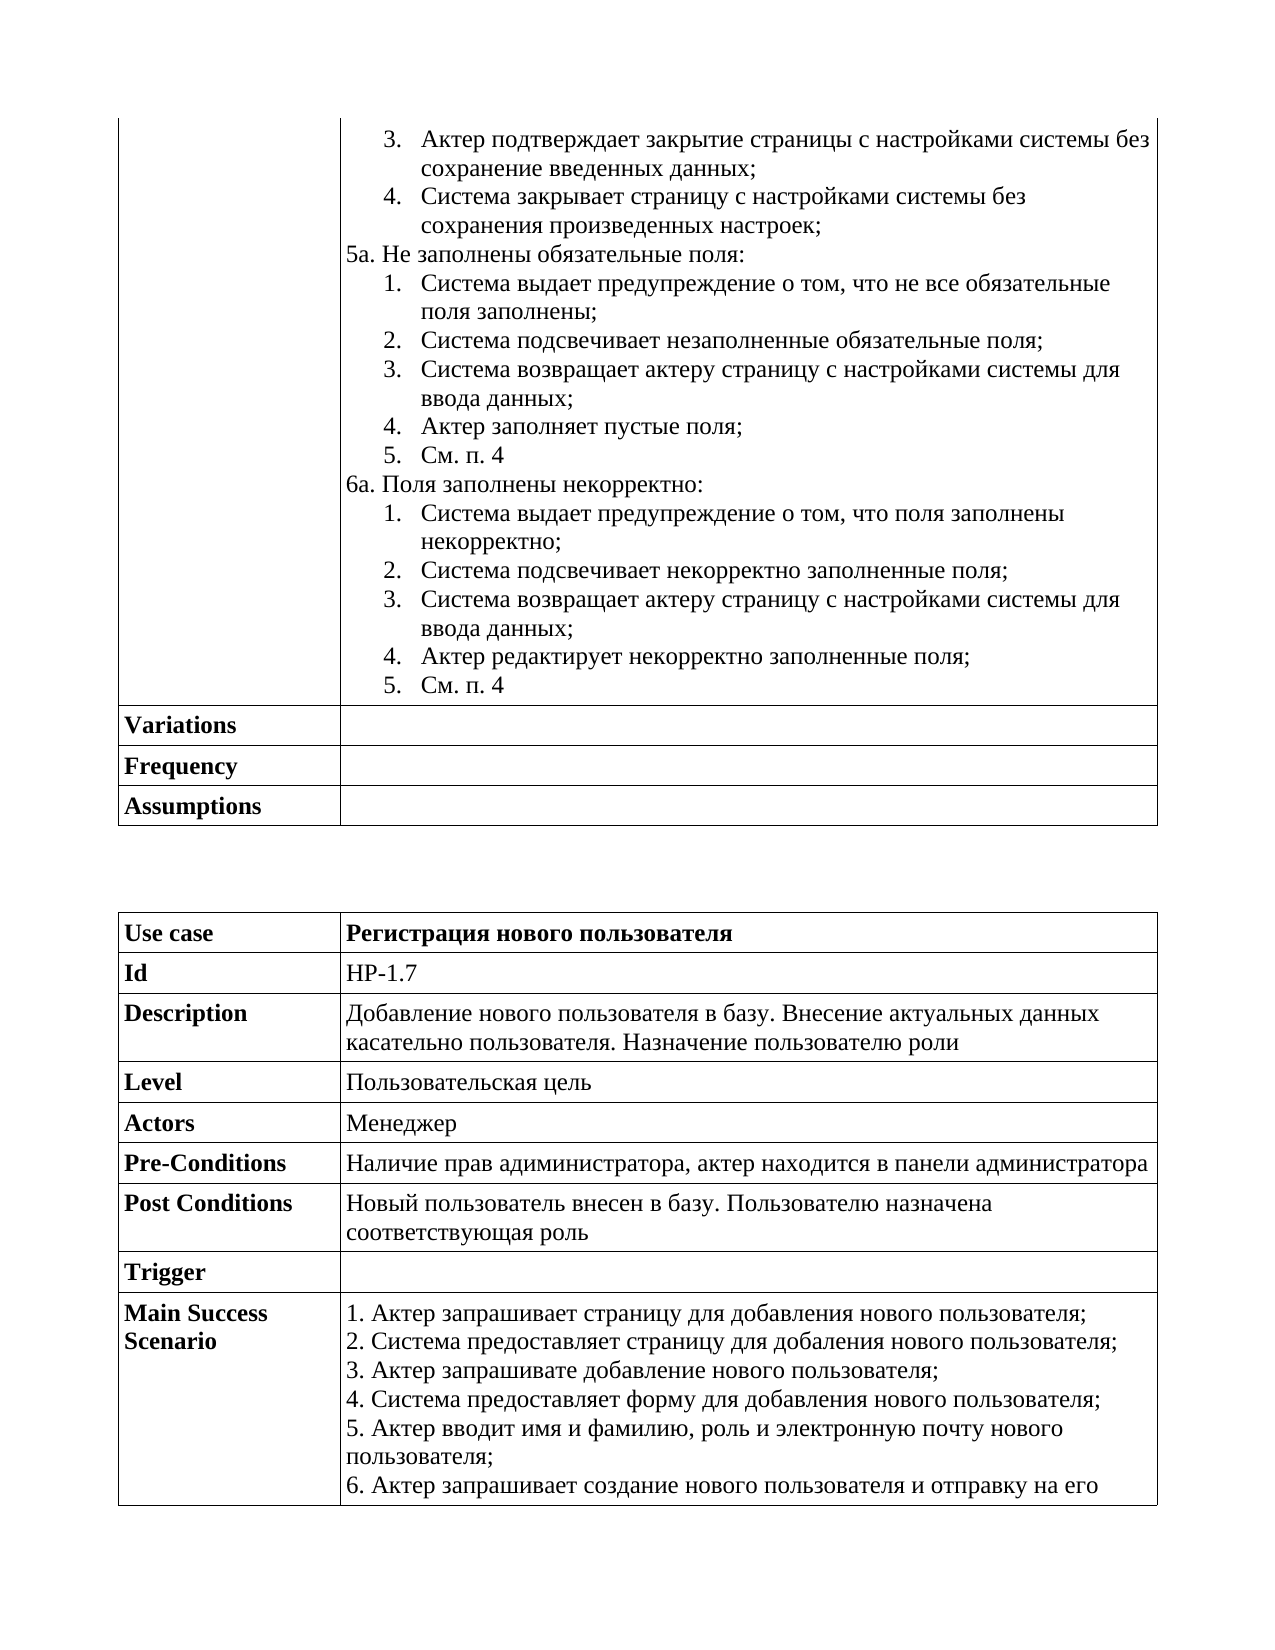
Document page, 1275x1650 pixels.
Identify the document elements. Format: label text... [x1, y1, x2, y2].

table_cell [341, 786, 1157, 825]
table_cell Наличие прав адиминистратора, актер находится в панели администратора [341, 1143, 1157, 1183]
table_cell Frequency [119, 746, 340, 785]
table_cell НР-1.7 [341, 953, 1157, 993]
table_cell Actors [119, 1103, 340, 1142]
table_cell Добавление нового пользователя в базу. Внесение актуальных данных касательно пользователя. Назначение пользователю роли [341, 994, 1157, 1061]
table_cell Main Success Scenario [119, 1293, 340, 1505]
table_cell Пользовательская цель [341, 1062, 1157, 1102]
table_header Use case [119, 913, 340, 952]
table_cell Variations [119, 706, 340, 745]
table_cell [341, 1252, 1157, 1292]
table_cell [341, 706, 1157, 745]
table_cell Новый пользователь внесен в базу. Пользователю назначена соответствующая роль [341, 1184, 1157, 1251]
table_cell [119, 118, 340, 705]
table_cell 1. Актер запрашивает страницу для добавления нового пользователя; 2. Система предоставляет страницу для добаления нового пользователя; 3. Актер запрашивате добавление нового пользователя; 4. Система предоставляет форму для добавления нового пользователя; 5. Актер вводит имя и фамилию, роль и электронную почту нового пользователя; 6. Актер запрашивает создание нового пользователя и отправку на его [341, 1293, 1157, 1505]
table_cell Level [119, 1062, 340, 1102]
table_cell Pre-Conditions [119, 1143, 340, 1183]
table_cell Post Conditions [119, 1184, 340, 1251]
table_cell [341, 746, 1157, 785]
table_cell Description [119, 994, 340, 1061]
table_cell Менеджер [341, 1103, 1157, 1142]
table_cell Assumptions [119, 786, 340, 825]
table_cell Id [119, 953, 340, 993]
table_cell Trigger [119, 1252, 340, 1292]
table_header Регистрация нового пользователя [341, 913, 1157, 952]
table_cell 4а. Актер отменяет сохранение введенных данных: Актер запрашивает закрытие страницы с настройками системы без предварительного сохранения введенных данных; Система выдает предупреждение об утере несохраненных данных и запрашивает подтверждение; Актер подтверждает закрытие страницы с настройками системы без сохранение введенных данных; Система закрывает страницу с настройками системы без сохранения произведенных настроек; 5а. Не заполнены обязательные поля: Система выдает предупреждение о том, что не все обязательные поля заполнены; Система подсвечивает незаполненные обязательные поля; Система возвращает актеру страницу с настройками системы для ввода данных; Актер заполняет пустые поля; См. п. 4 6а. Поля заполнены некорректно: Система выдает предупреждение о том, что поля заполнены некорректно; Система подсвечивает некорректно заполненные поля; Система возвращает актеру страницу с настройками системы для ввода данных; Актер редактирует некорректно заполненные поля; См. п. 4 [341, 118, 1157, 705]
